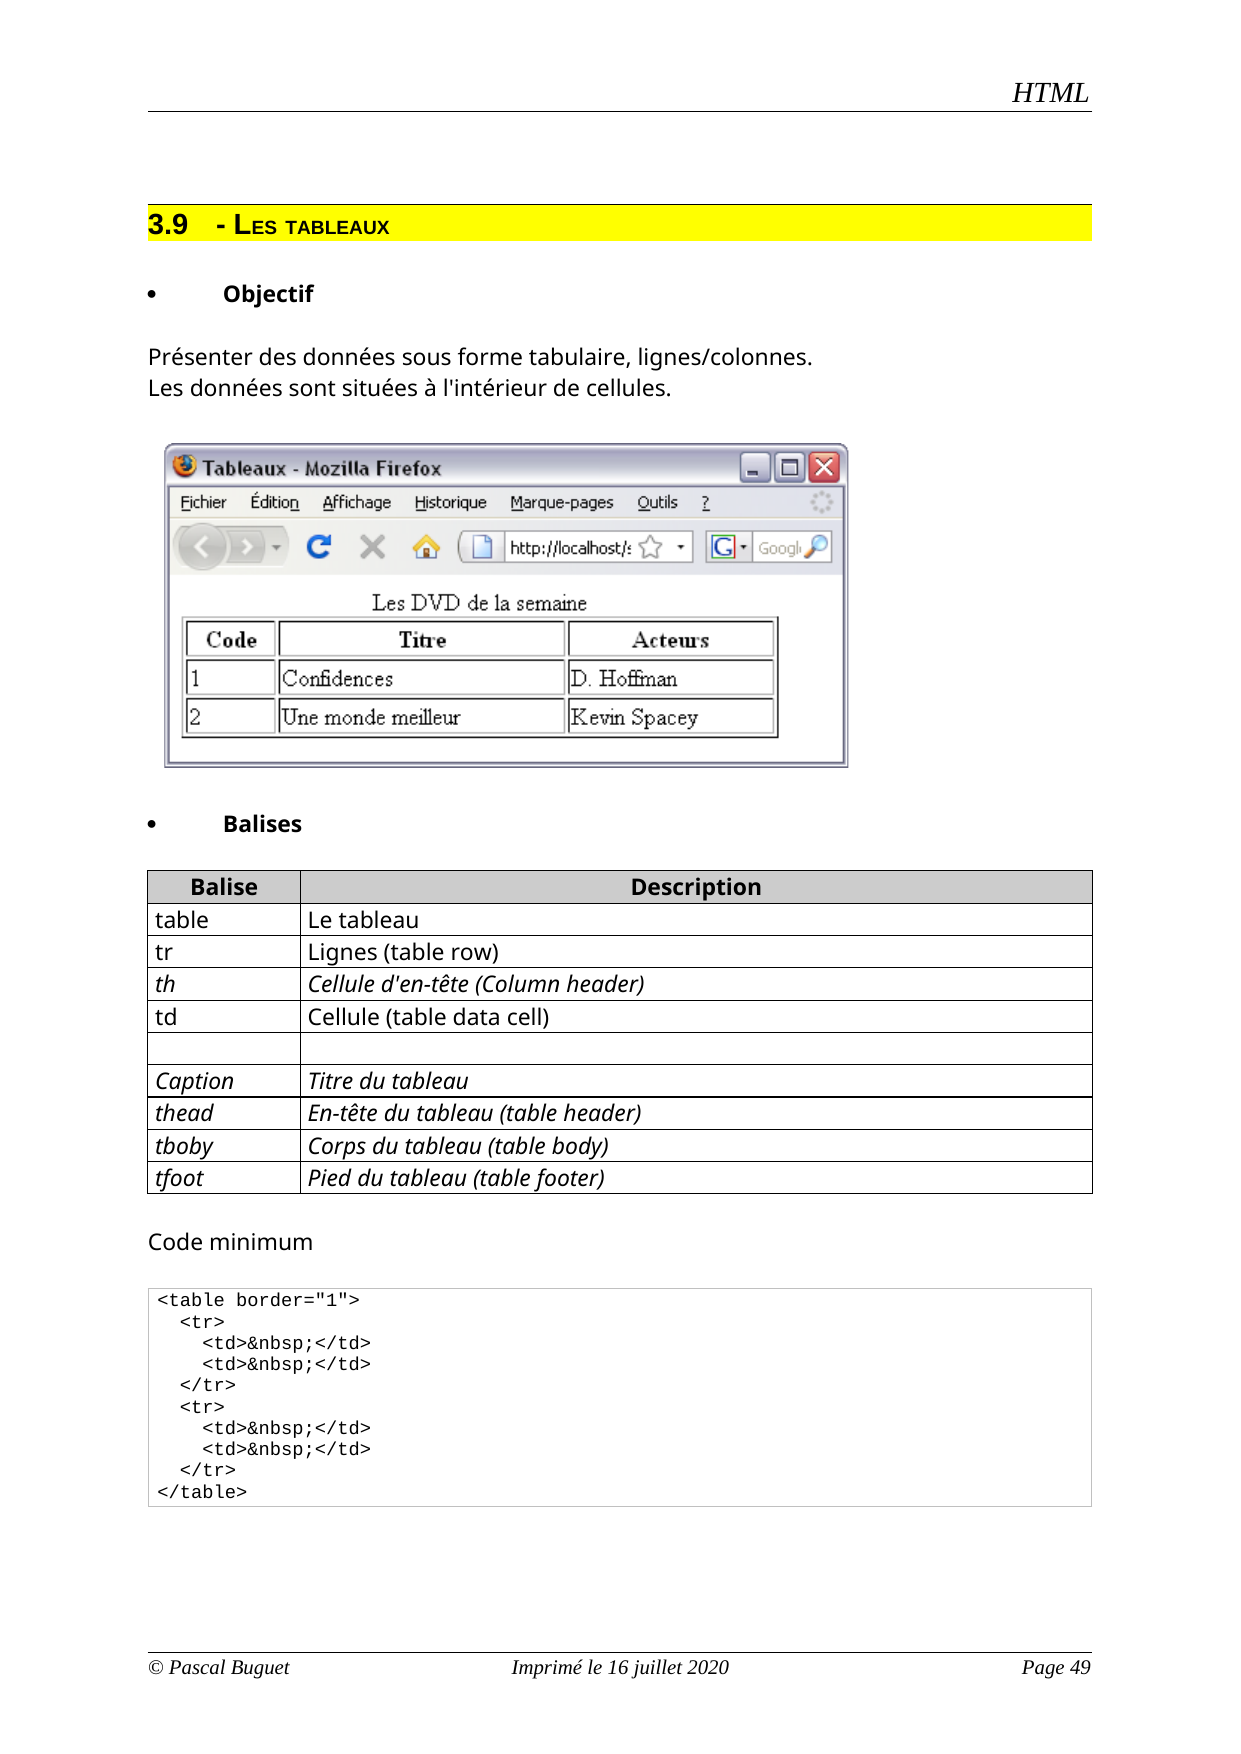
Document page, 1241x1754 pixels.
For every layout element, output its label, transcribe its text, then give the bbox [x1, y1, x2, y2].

text </tr> [149, 1458, 1091, 1479]
text </tr> [149, 1373, 1091, 1394]
text <tr> [149, 1394, 1091, 1416]
table_cell [148, 1033, 300, 1064]
text <td>&nbsp;</td> [149, 1437, 1091, 1458]
table_cell Cellule (table data cell) [301, 1001, 1092, 1032]
table_header Balise [148, 871, 300, 903]
table_header Description [301, 871, 1092, 903]
subtitle - Les tableaux [148, 205, 1092, 241]
list Objectif [148, 278, 1092, 309]
table_cell Caption [148, 1065, 300, 1096]
table_cell [301, 1033, 1092, 1064]
list Balises [148, 808, 1092, 839]
table_cell thead [148, 1098, 300, 1129]
text </table> [149, 1479, 1091, 1506]
table_cell tboby [148, 1130, 300, 1161]
table_cell En-tête du tableau (table header) [301, 1098, 1092, 1129]
text <td>&nbsp;</td> [149, 1352, 1091, 1373]
table_cell td [148, 1001, 300, 1032]
table_cell Pied du tableau (table footer) [301, 1162, 1092, 1193]
text Code minimum [148, 1226, 1092, 1257]
table_cell Cellule d'en-tête (Column header) [301, 968, 1092, 999]
table_cell tfoot [148, 1162, 300, 1193]
picture [164, 443, 849, 768]
text <td>&nbsp;</td> [149, 1331, 1091, 1352]
table_cell Le tableau [301, 904, 1092, 935]
table_cell Lignes (table row) [301, 936, 1092, 967]
text Les données sont situées à l'intérieur de cellules. [148, 372, 1092, 403]
text <tr> [149, 1309, 1091, 1331]
text <td>&nbsp;</td> [149, 1416, 1091, 1437]
table_cell tr [148, 936, 300, 967]
text <table border="1"> [149, 1289, 1091, 1309]
text Présenter des données sous forme tabulaire, lignes/colonnes. [148, 341, 1092, 372]
table_cell Corps du tableau (table body) [301, 1130, 1092, 1161]
table_cell Titre du tableau [301, 1065, 1092, 1096]
table_cell table [148, 904, 300, 935]
table_cell th [148, 968, 300, 999]
